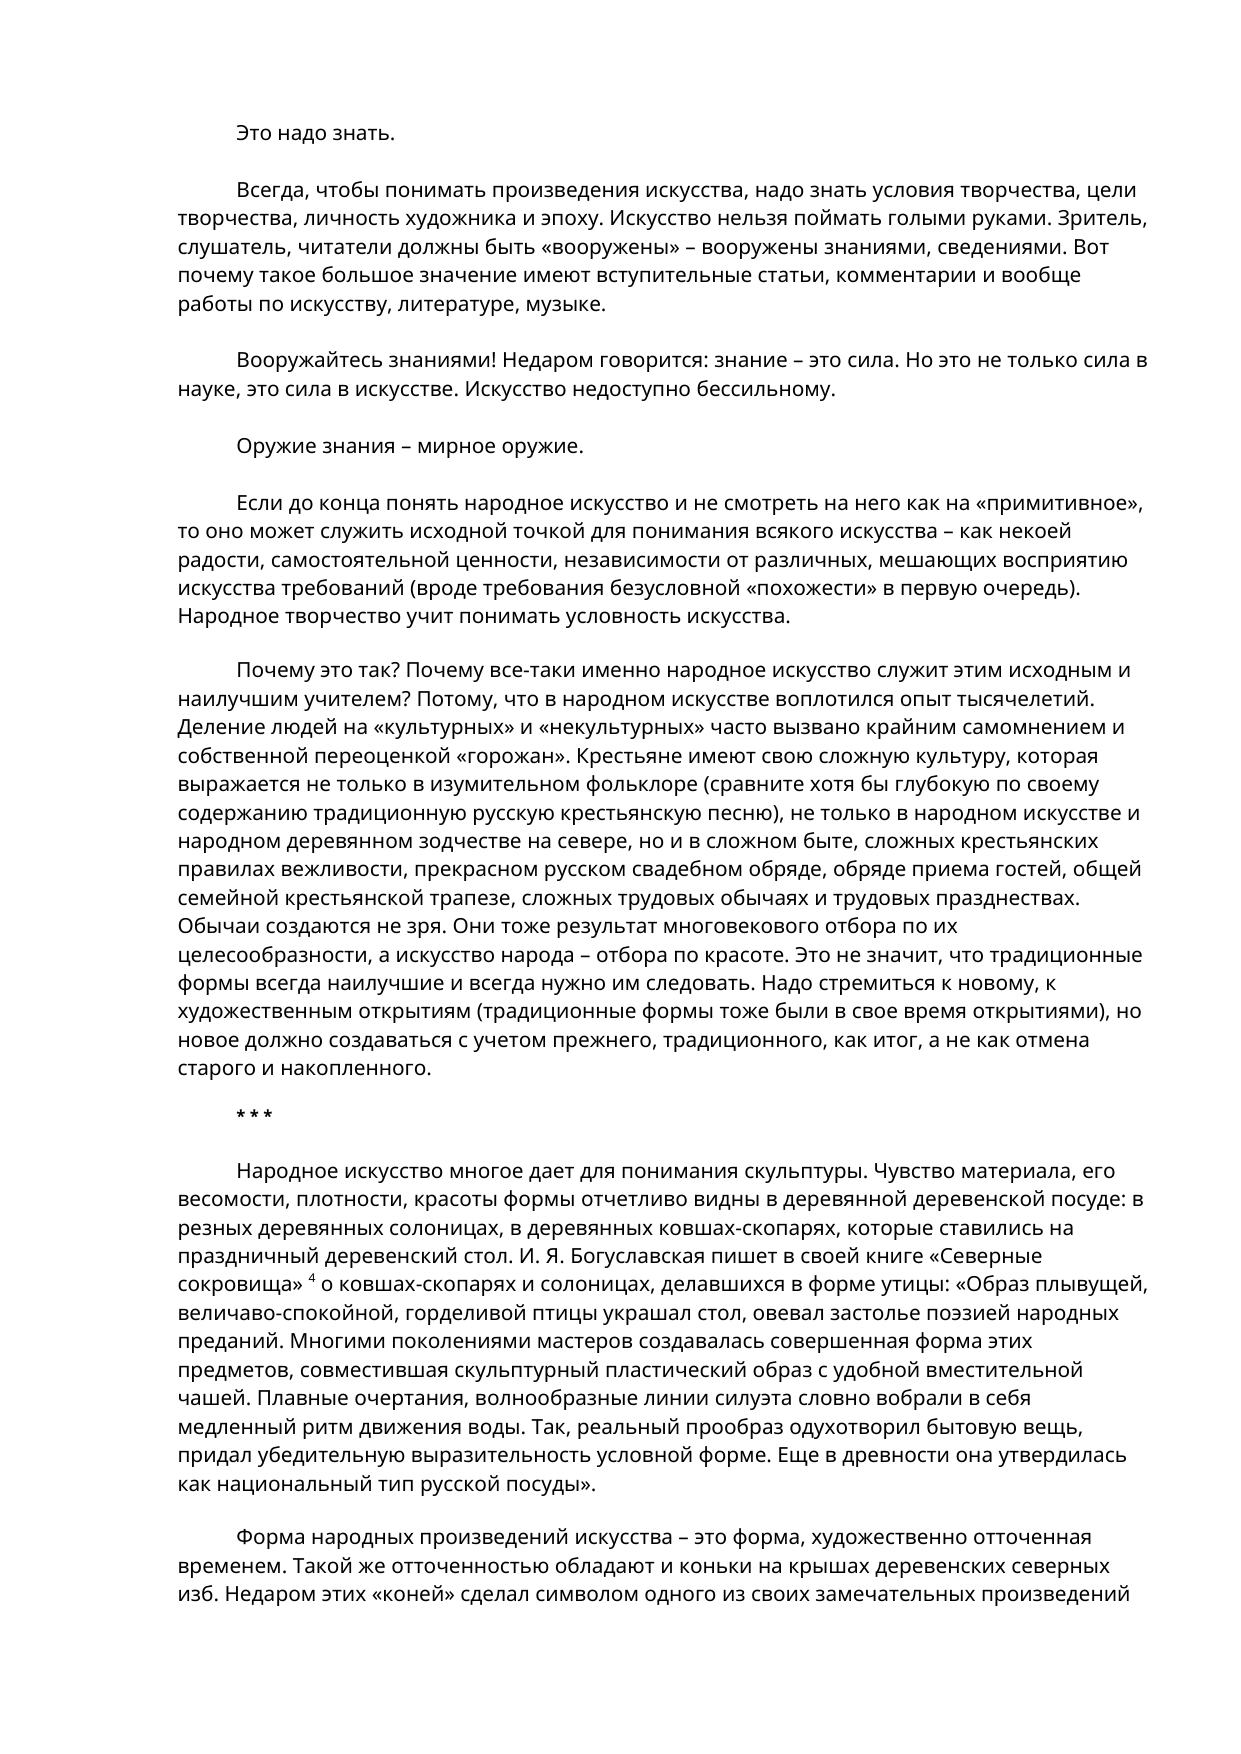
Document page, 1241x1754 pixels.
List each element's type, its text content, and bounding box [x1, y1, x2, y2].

text Форма народных произведений искусства – это форма, художественно отточенная временем. Такой же отточенностью обладают и коньки на крышах деревенских северных изб. Недаром этих «коней» сделал символом одного из своих замечательных произведений [177, 1522, 1152, 1608]
text Народное искусство многое дает для понимания скульптуры. Чувство материала, его весомости, плотности, красоты формы отчетливо видны в деревянной деревенской посуде: в резных деревянных солоницах, в деревянных ковшах-скопарях, которые ставились на праздничный деревенский стол. И. Я. Богуславская пишет в своей книге «Северные сокровища» 4 о ковшах-скопарях и солоницах, делавшихся в форме утицы: «Образ плывущей, величаво-спокойной, горделивой птицы украшал стол, овевал застолье поэзией народных преданий. Многими поколениями мастеров создавалась совершенная форма этих предметов, совместившая скульптурный пластический образ с удобной вместительной чашей. Плавные очертания, волнообразные линии силуэта словно вобрали в себя медленный ритм движения воды. Так, реальный прообраз одухотворил бытовую вещь, придал убедительную выразительность условной форме. Еще в древности она утвердилась как национальный тип русской посуды». [177, 1156, 1152, 1522]
text Вооружайтесь знаниями! Недаром говорится: знание – это сила. Но это не только сила в науке, это сила в искусстве. Искусство недоступно бессильному. [177, 346, 1152, 431]
text * * * [177, 1105, 1152, 1127]
text Всегда, чтобы понимать произведения искусства, надо знать условия творчества, цели творчества, личность художника и эпоху. Искусство нельзя поймать голыми руками. Зритель, слушатель, читатели должны быть «вооружены» – вооружены знаниями, сведениями. Вот почему такое большое значение имеют вступительные статьи, комментарии и вообще работы по искусству, литературе, музыке. [177, 175, 1152, 346]
text Если до конца понять народное искусство и не смотреть на него как на «примитивное», то оно может служить исходной точкой для понимания всякого искусства – как некоей радости, самостоятельной ценности, независимости от различных, мешающих восприятию искусства требований (вроде требования безусловной «похожести» в первую очередь). Народное творчество учит понимать условность искусства. [177, 488, 1152, 655]
text Почему это так? Почему все-таки именно народное искусство служит этим исходным и наилучшим учителем? Потому, что в народном искусстве воплотился опыт тысячелетий. Деление людей на «культурных» и «некультурных» часто вызвано крайним самомнением и собственной переоценкой «горожан». Крестьяне имеют свою сложную культуру, которая выражается не только в изумительном фольклоре (сравните хотя бы глубокую по своему содержанию традиционную русскую крестьянскую песню), не только в народном искусстве и народном деревянном зодчестве на севере, но и в сложном быте, сложных крестьянских правилах вежливости, прекрасном русском свадебном обряде, обряде приема гостей, общей семейной крестьянской трапезе, сложных трудовых обычаях и трудовых празднествах. Обычаи создаются не зря. Они тоже результат многовекового отбора по их целесообразности, а искусство народа – отбора по красоте. Это не значит, что традиционные формы всегда наилучшие и всегда нужно им следовать. Надо стремиться к новому, к художественным открытиям (традиционные формы тоже были в свое время открытиями), но новое должно создаваться с учетом прежнего, традиционного, как итог, а не как отмена старого и накопленного. [177, 655, 1152, 1082]
text Это надо знать. [177, 118, 1152, 175]
text Оружие знания – мирное оружие. [177, 431, 1152, 488]
